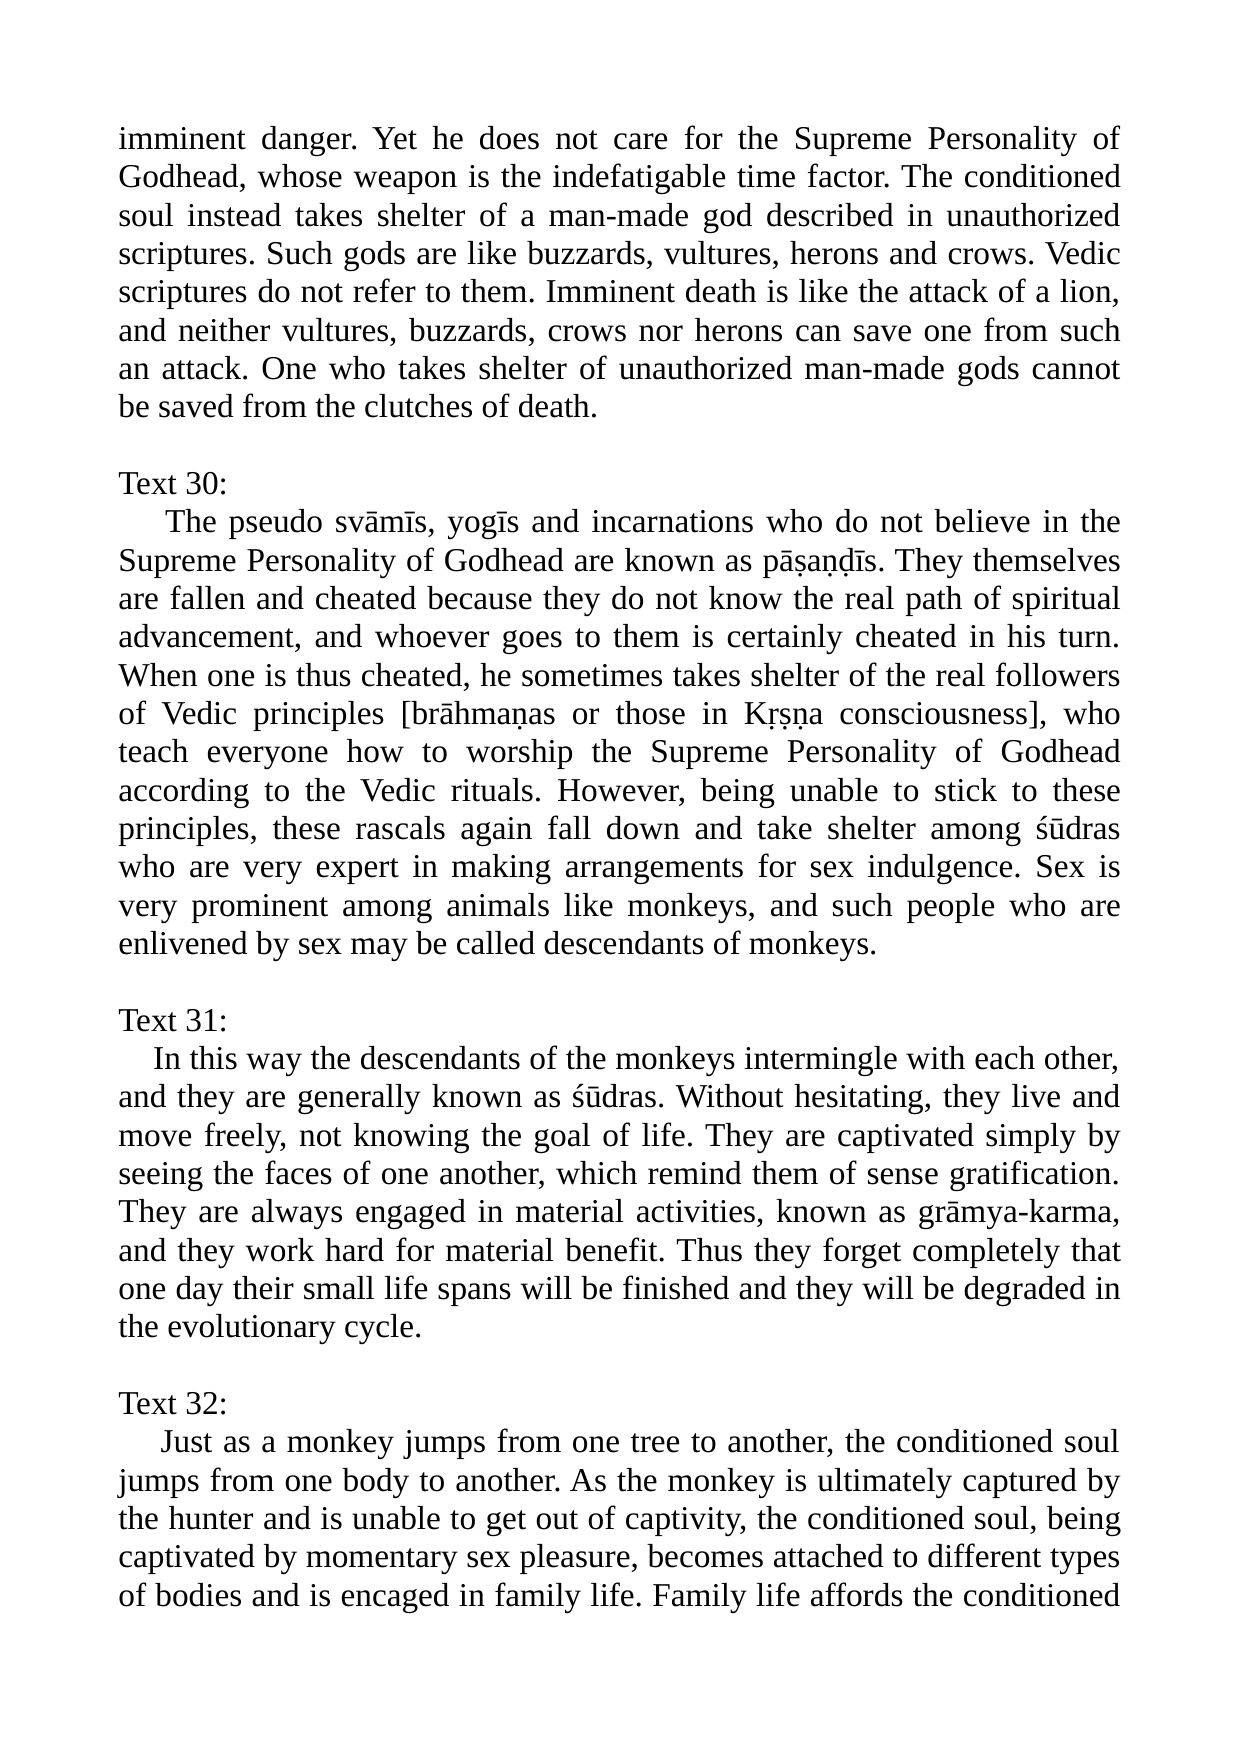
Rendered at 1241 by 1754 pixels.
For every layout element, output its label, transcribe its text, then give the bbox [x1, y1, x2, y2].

text Just as a monkey jumps from one tree to another, the conditioned soul jumps from one body to another. As the monkey is ultimately captured by the hunter and is unable to get out of captivity, the conditioned soul, being captivated by momentary sex pleasure, becomes attached to different types of bodies and is encaged in family life. Family life affords the conditioned [118, 1421, 1122, 1613]
text Text 31: [118, 1000, 1122, 1038]
text Text 32: [118, 1383, 1122, 1421]
text In this way the descendants of the monkeys intermingle with each other, and they are generally known as śūdras. Without hesitating, they live and move freely, not knowing the goal of life. They are captivated simply by seeing the faces of one another, which remind them of sense gratification. They are always engaged in material activities, known as grāmya-karma, and they work hard for material benefit. Thus they forget completely that one day their small life spans will be finished and they will be degraded in the evolutionary cycle. [118, 1038, 1122, 1345]
text Text 30: [118, 463, 1122, 501]
text The pseudo svāmīs, yogīs and incarnations who do not believe in the Supreme Personality of Godhead are known as pāṣaṇḍīs. They themselves are fallen and cheated because they do not know the real path of spiritual advancement, and whoever goes to them is certainly cheated in his turn. When one is thus cheated, he sometimes takes shelter of the real followers of Vedic principles [brāhmaṇas or those in Kṛṣṇa consciousness], who teach everyone how to worship the Supreme Personality of Godhead according to the Vedic rituals. However, being unable to stick to these principles, these rascals again fall down and take shelter among śūdras who are very expert in making arrangements for sex indulgence. Sex is very prominent among animals like monkeys, and such people who are enlivened by sex may be called descendants of monkeys. [118, 501, 1122, 961]
text imminent danger. Yet he does not care for the Supreme Personality of Godhead, whose weapon is the indefatigable time factor. The conditioned soul instead takes shelter of a man-made god described in unauthorized scriptures. Such gods are like buzzards, vultures, herons and crows. Vedic scriptures do not refer to them. Imminent death is like the attack of a lion, and neither vultures, buzzards, crows nor herons can save one from such an attack. One who takes shelter of unauthorized man-made gods cannot be saved from the clutches of death. [118, 118, 1122, 425]
